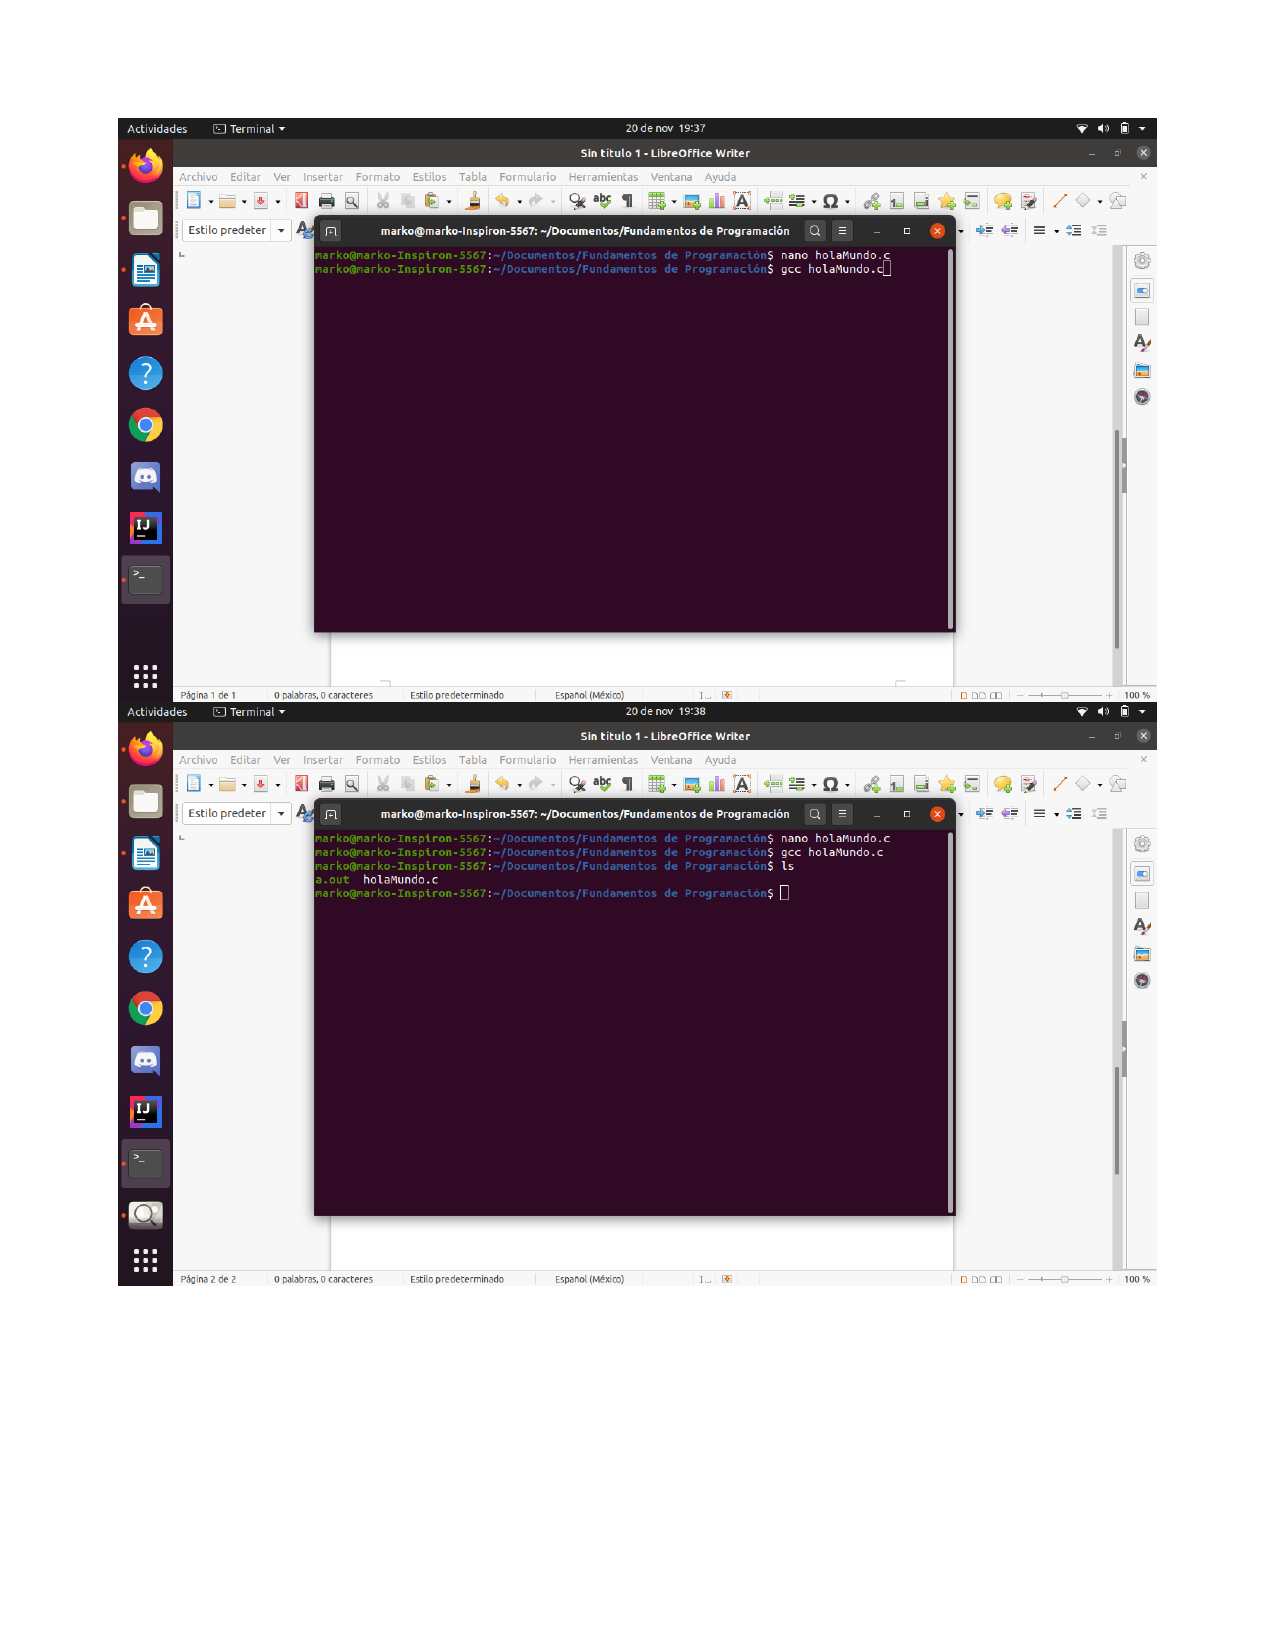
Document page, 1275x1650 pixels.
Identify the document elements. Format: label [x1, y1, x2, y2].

picture [118, 118, 1157, 1286]
